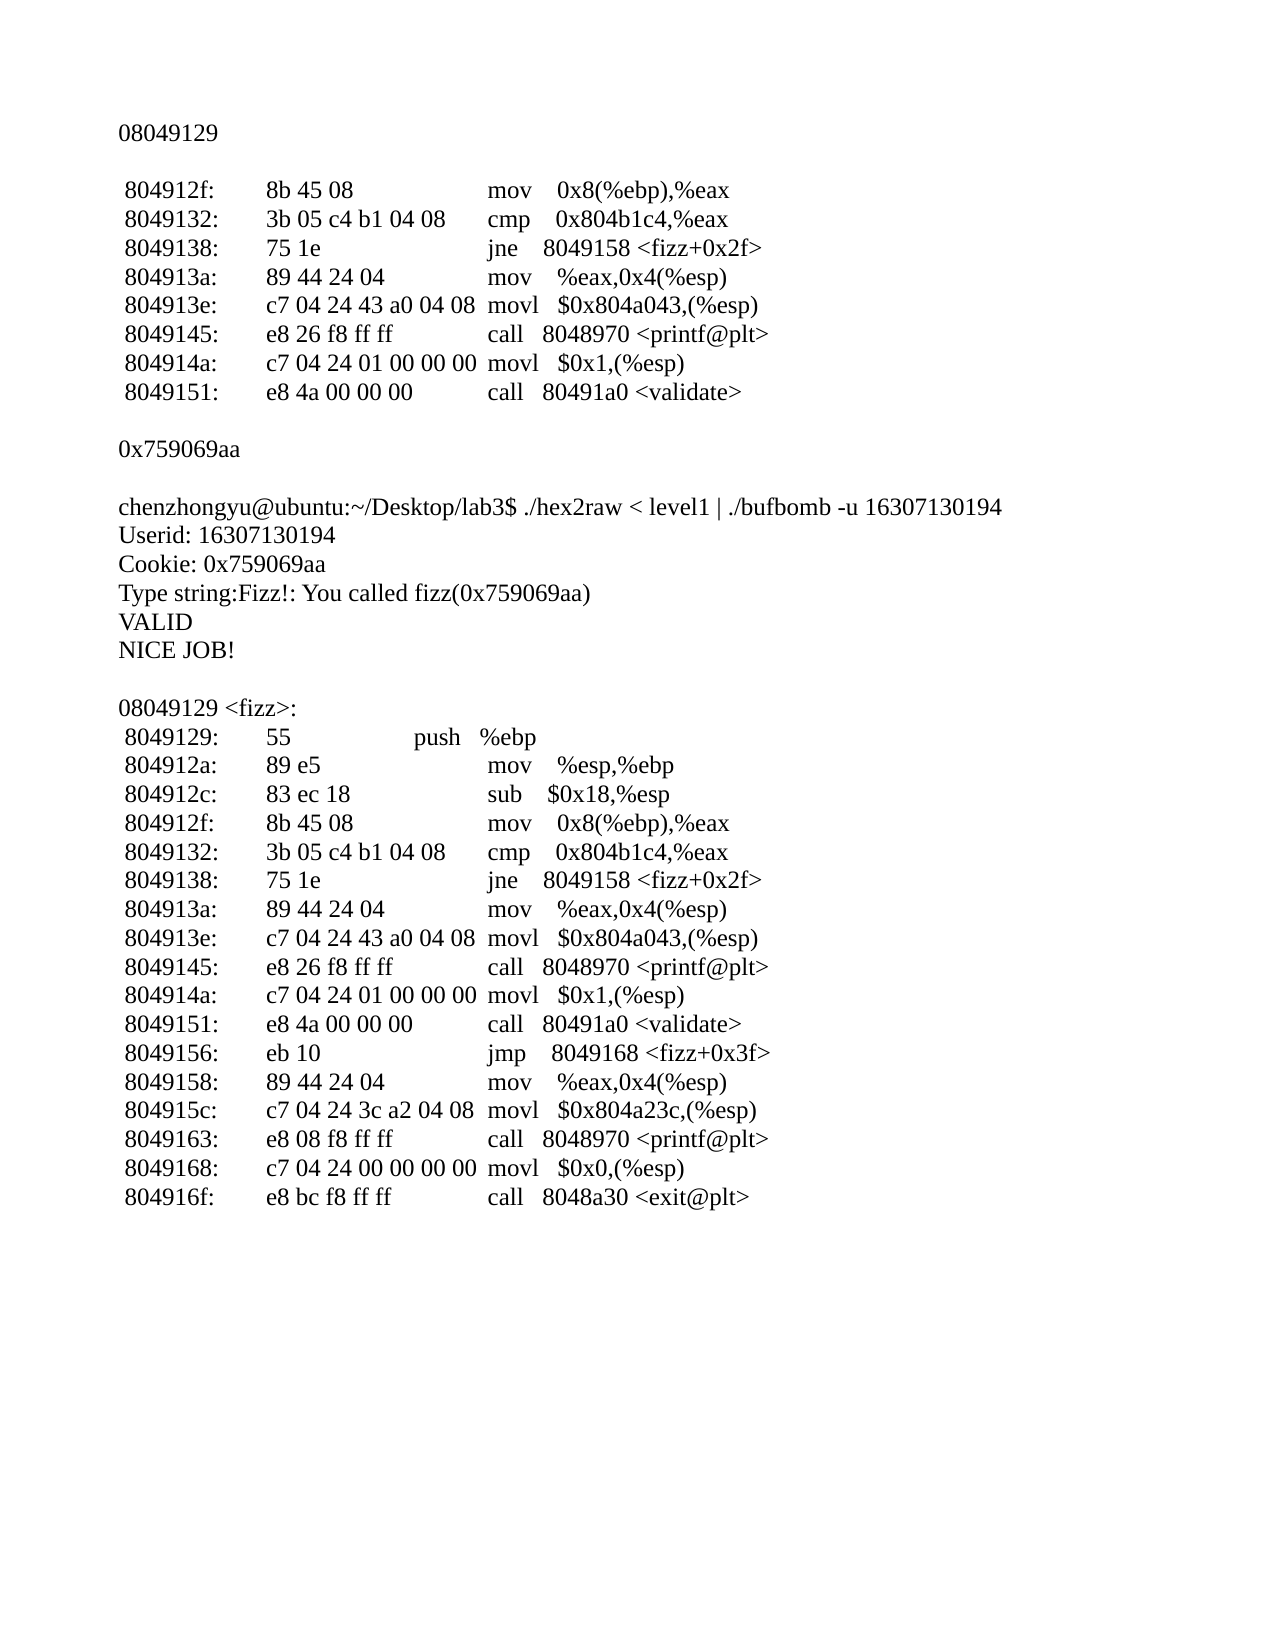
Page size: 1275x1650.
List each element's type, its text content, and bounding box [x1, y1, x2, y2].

text 8049158: 89 44 24 04 mov %eax,0x4(%esp) [118, 1067, 1157, 1096]
text 8049145: e8 26 f8 ff ff call 8048970 <printf@plt> [118, 319, 1157, 348]
text Userid: 16307130194 [118, 521, 1157, 549]
text 8049168: c7 04 24 00 00 00 00 movl $0x0,(%esp) [118, 1153, 1157, 1182]
text 804912c: 83 ec 18 sub $0x18,%esp [118, 779, 1157, 808]
text 804913e: c7 04 24 43 a0 04 08 movl $0x804a043,(%esp) [118, 291, 1157, 319]
text 0x759069aa [118, 434, 1157, 463]
text chenzhongyu@ubuntu:~/Desktop/lab3$ ./hex2raw < level1 | ./bufbomb -u 16307130194 [118, 492, 1157, 521]
text 804914a: c7 04 24 01 00 00 00 movl $0x1,(%esp) [118, 981, 1157, 1009]
text 8049156: eb 10 jmp 8049168 <fizz+0x3f> [118, 1038, 1157, 1067]
text 8049129: 55 push %ebp [118, 722, 1157, 751]
text Type string:Fizz!: You called fizz(0x759069aa) [118, 578, 1157, 607]
text 804915c: c7 04 24 3c a2 04 08 movl $0x804a23c,(%esp) [118, 1096, 1157, 1124]
text 08049129 <fizz>: [118, 693, 1157, 722]
text 804913e: c7 04 24 43 a0 04 08 movl $0x804a043,(%esp) [118, 923, 1157, 952]
text NICE JOB! [118, 636, 1157, 664]
text 8049132: 3b 05 c4 b1 04 08 cmp 0x804b1c4,%eax [118, 837, 1157, 866]
text Cookie: 0x759069aa [118, 549, 1157, 578]
text 8049151: e8 4a 00 00 00 call 80491a0 <validate> [118, 1009, 1157, 1038]
text 804916f: e8 bc f8 ff ff call 8048a30 <exit@plt> [118, 1182, 1157, 1211]
text 804913a: 89 44 24 04 mov %eax,0x4(%esp) [118, 894, 1157, 923]
text VALID [118, 607, 1157, 636]
text 8049151: e8 4a 00 00 00 call 80491a0 <validate> [118, 377, 1157, 406]
text 804913a: 89 44 24 04 mov %eax,0x4(%esp) [118, 262, 1157, 291]
text 8049138: 75 1e jne 8049158 <fizz+0x2f> [118, 233, 1157, 262]
text 804912f: 8b 45 08 mov 0x8(%ebp),%eax [118, 176, 1157, 204]
text 804912f: 8b 45 08 mov 0x8(%ebp),%eax [118, 808, 1157, 837]
text 8049132: 3b 05 c4 b1 04 08 cmp 0x804b1c4,%eax [118, 204, 1157, 233]
text 8049138: 75 1e jne 8049158 <fizz+0x2f> [118, 866, 1157, 894]
text 804914a: c7 04 24 01 00 00 00 movl $0x1,(%esp) [118, 348, 1157, 377]
text 8049145: e8 26 f8 ff ff call 8048970 <printf@plt> [118, 952, 1157, 981]
text 8049163: e8 08 f8 ff ff call 8048970 <printf@plt> [118, 1124, 1157, 1153]
text 804912a: 89 e5 mov %esp,%ebp [118, 751, 1157, 779]
text 08049129 [118, 118, 1157, 147]
